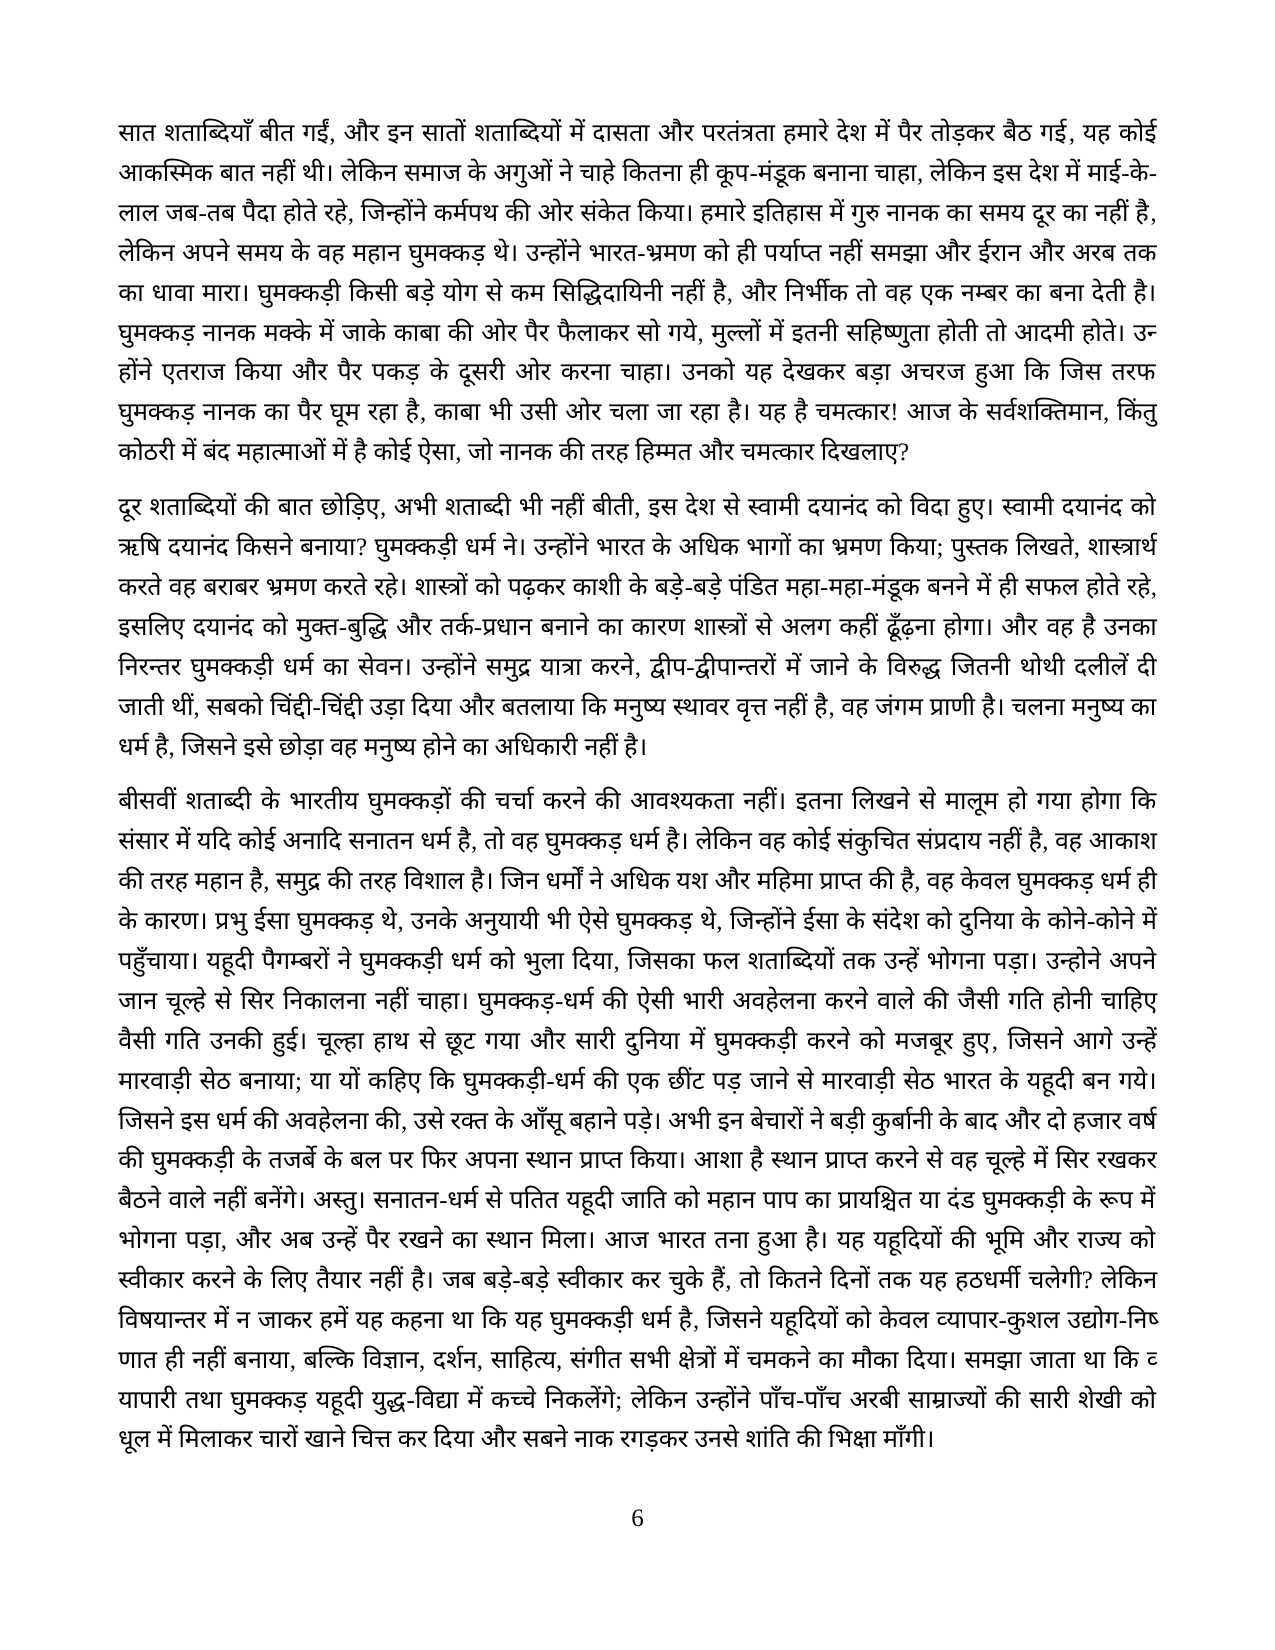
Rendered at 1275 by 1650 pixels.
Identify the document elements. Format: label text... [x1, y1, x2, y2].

text महान घुमक्कड़-धर्म, बौद्ध धर्म का भारत से लुप्‍त होना क्या था, तब से कूप-मंडूकता का हमारे देश में बोलबाला हो गया। सात शताब्दियाँ बीत गईं, और इन सातों शताब्दियों में दासता और परतंत्रता हमारे देश में पैर तोड़कर बैठ गई, यह कोई आकस्मिक बात नहीं थी। लेकिन समाज के अगुओं ने चाहे कितना ही कूप-मंडूक बनाना चाहा, लेकिन इस देश में माई-के-लाल जब-तब पैदा होते रहे, जिन्‍होंने कर्मपथ की ओर संकेत किया। हमारे इतिहास में गुरु नानक का समय दूर का नहीं है, लेकिन अपने समय के वह महान घुमक्कड़ थे। उन्‍होंने भारत-भ्रमण को ही पर्याप्‍त नहीं समझा और ईरान और अरब तक का धावा मारा। घुमक्कड़ी किसी बड़े योग से कम सिद्धिदायिनी नहीं है, और निर्भीक तो वह एक नम्‍बर का बना देती है। घुमक्कड़ नानक मक्‍के में जाके काबा की ओर पैर फैलाकर सो गये, मुल्‍लों में इतनी सहिष्‍णुता होती तो आदमी होते। उन्‍होंने एतराज किया और पैर पकड़ के दूसरी ओर करना चाहा। उनको यह देखकर बड़ा अचरज हुआ कि जिस तरफ घुमक्कड़ नानक का पैर घूम रहा है, काबा भी उसी ओर चला जा रहा है। यह है चमत्‍कार! आज के सर्वशक्तिमान, किंतु कोठरी में बंद महात्‍माओं में है कोई ऐसा, जो नानक की तरह हिम्‍मत और चमत्‍कार दिखलाए? [118, 118, 1157, 471]
text बीसवीं शताब्‍दी के भारतीय घुमक्कड़ों की चर्चा करने की आवश्‍यकता नहीं। इतना लिखने से मालूम हो गया होगा कि संसार में यदि कोई अनादि सनातन धर्म है, तो वह घुमक्कड़ धर्म है। लेकिन वह कोई संकुचित संप्रदाय नहीं है, वह आकाश की तरह महान है, समुद्र की तरह विशाल है। जिन धर्मों ने अधिक यश और महिमा प्राप्‍त की है, वह केवल घुमक्कड़ धर्म ही के कारण। प्रभु ईसा घुमक्कड़ थे, उनके अनुयायी भी ऐसे घुमक्कड़ थे, जिन्‍होंने ईसा के संदेश को दुनिया के कोने-कोने में पहुँचाया। यहूदी पैगम्‍बरों ने घुमक्कड़ी धर्म को भुला दिया, जिसका फल शताब्दियों तक उन्‍हें भोगना पड़ा। उन्‍होने अपने जान चूल्‍हे से सिर निकालना नहीं चाहा। घुमक्कड़-धर्म की ऐसी भारी अवहेलना करने वाले की जैसी गति होनी चाहिए वैसी गति उनकी हुई। चूल्‍हा हाथ से छूट गया और सारी दुनिया में घुमक्कड़ी करने को मजबूर हुए, जिसने आगे उन्‍हें मारवाड़ी सेठ बनाया; या यों कहिए कि घुमक्कड़ी-धर्म की एक छींट पड़ जाने से मारवाड़ी सेठ भारत के यहूदी बन गये। जिसने इस धर्म की अवहेलना की, उसे रक्‍त के आँसू बहाने पड़े। अभी इन बेचारों ने बड़ी कुर्बानी के बाद और दो हजार वर्ष की घुमक्कड़ी के तजर्बे के बल पर फिर अपना स्‍थान प्राप्‍त किया। आशा है स्‍थान प्राप्‍त करने से वह चूल्‍हे में सिर रखकर बैठने वाले नहीं बनेंगे। अस्‍तु। सनातन-धर्म से पतित यहूदी जाति को महान पाप का प्रायश्चित या दंड घुमक्कड़ी के रूप में भोगना पड़ा, और अब उन्‍हें पैर रखने का स्‍थान मिला। आज भारत तना हुआ है। यह यहूदियों की भूमि और राज्‍य को स्वीकार करने के लिए तैयार नहीं है। जब बड़े-बड़े स्वीकार कर चुके हैं, तो कितने दिनों तक यह हठधर्मी चलेगी? लेकिन विषयान्‍तर में न जाकर हमें यह कहना था कि यह घुमक्कड़ी धर्म है, जिसने यहूदियों को केवल व्‍यापार-कुशल उद्योग-निष्‍णात ही नहीं बनाया, बल्कि विज्ञान, दर्शन, साहित्‍य, संगीत सभी क्षेत्रों में चमकने का मौका दिया। समझा जाता था कि व्‍यापारी तथा घुमक्कड़ यहूदी युद्ध-विद्या में कच्‍चे निकलेंगे; लेकिन उन्‍होंने पाँच-पाँच अरबी साम्राज्‍यों की सारी शेखी को धूल में मिलाकर चारों खाने चित्त कर दिया और सबने नाक रगड़कर उनसे शांति की भिक्षा माँगी। [118, 787, 1157, 1457]
text दूर शताब्दियों की बात छोड़िए, अभी शताब्‍दी भी नहीं बीती, इस देश से स्वामी दयानंद को विदा हुए। स्वामी दयानंद को ऋषि दयानंद किसने बनाया? घुमक्कड़ी धर्म ने। उन्‍होंने भारत के अधिक भागों का भ्रमण किया; पुस्‍तक लिखते, शास्‍त्रार्थ करते वह बराबर भ्रमण करते रहे। शास्त्रों को पढ़कर काशी के बड़े-बड़े पंडित महा-महा-मंडूक बनने में ही सफल होते रहे, इसलिए दयानंद को मुक्त-बुद्धि और तर्क-प्रधान बनाने का कारण शास्त्रों से अलग कहीं ढूँढ़ना होगा। और वह है उनका निरन्‍तर घुमक्कड़ी धर्म का सेवन। उन्‍होंने समुद्र यात्रा करने, द्वीप-द्वीपान्‍तरों में जाने के विरुद्ध जितनी थोथी दलीलें दी जाती थीं, सबको चिंद्दी-चिंद्दी उड़ा दिया और बतलाया कि मनुष्‍य स्‍थावर वृत्त नहीं है, वह जंगम प्राणी है। चलना मनुष्‍य का धर्म है, जिसने इसे छोड़ा वह मनुष्‍य होने का अधिकारी नहीं है। [118, 492, 1157, 766]
